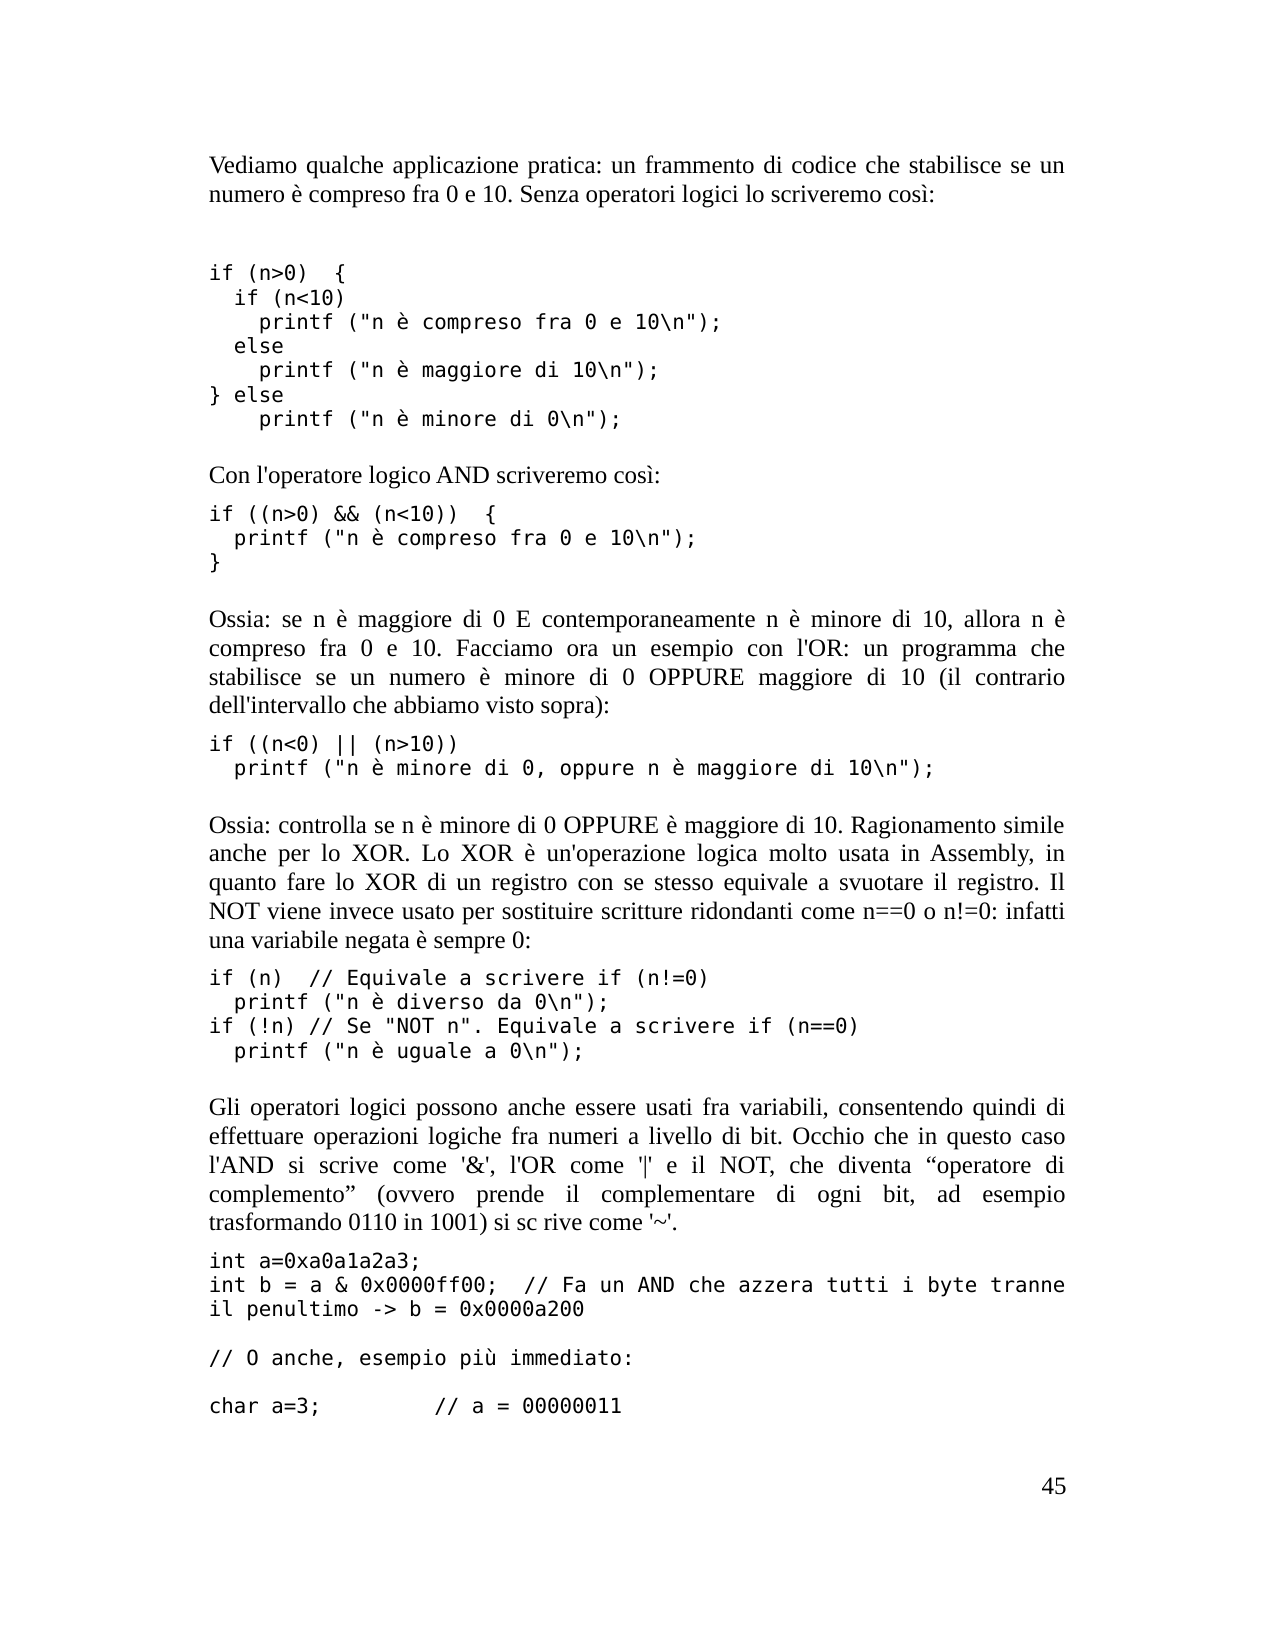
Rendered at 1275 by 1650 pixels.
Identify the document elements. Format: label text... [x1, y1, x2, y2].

text printf ("n è minore di 0\n"); [208, 407, 1066, 431]
text printf ("n è compreso fra 0 e 10\n"); [208, 526, 1066, 550]
text char a=3; // a = 00000011 [208, 1394, 1066, 1419]
text } [208, 550, 1066, 575]
text Gli operatori logici possono anche essere usati fra variabili, consentendo quindi di effettuare operazioni logiche fra numeri a livello di bit. Occhio che in questo caso l'AND si scrive come '&', l'OR come '|' e il NOT, che diventa “operatore di complemento” (ovvero prende il complementare di ogni bit, ad esempio trasformando 0110 in 1001) si sc rive come '~'. [208, 1092, 1066, 1236]
text if ((n>0) && (n<10)) { [208, 502, 1066, 526]
text if (n<10) [208, 286, 1066, 310]
text Ossia: se n è maggiore di 0 E contemporaneamente n è minore di 10, allora n è compreso fra 0 e 10. Facciamo ora un esempio con l'OR: un programma che stabilisce se un numero è minore di 0 OPPURE maggiore di 10 (il contrario dell'intervallo che abbiamo visto sopra): [208, 604, 1066, 719]
text if ((n<0) || (n>10)) [208, 732, 1066, 756]
text printf ("n è minore di 0, oppure n è maggiore di 10\n"); [208, 756, 1066, 780]
text else [208, 334, 1066, 358]
text if (n>0) { [208, 261, 1066, 286]
text Ossia: controlla se n è minore di 0 OPPURE è maggiore di 10. Ragionamento simile anche per lo XOR. Lo XOR è un'operazione logica molto usata in Assembly, in quanto fare lo XOR di un registro con se stesso equivale a svuotare il registro. Il NOT viene invece usato per sostituire scritture ridondanti come n==0 o n!=0: infatti una variabile negata è sempre 0: [208, 810, 1066, 953]
text printf ("n è compreso fra 0 e 10\n"); [208, 310, 1066, 334]
text int b = a & 0x0000ff00; // Fa un AND che azzera tutti i byte tranne il penultimo -> b = 0x0000a200 [208, 1273, 1066, 1322]
text printf ("n è diverso da 0\n"); [208, 990, 1066, 1014]
text printf ("n è uguale a 0\n"); [208, 1039, 1066, 1063]
text } else [208, 383, 1066, 407]
text // O anche, esempio più immediato: [208, 1346, 1066, 1370]
text Con l'operatore logico AND scriveremo così: [208, 461, 1066, 489]
text Vediamo qualche applicazione pratica: un frammento di codice che stabilisce se un numero è compreso fra 0 e 10. Senza operatori logici lo scriveremo così: [208, 150, 1066, 207]
text int a=0xa0a1a2a3; [208, 1249, 1066, 1273]
text printf ("n è maggiore di 10\n"); [208, 358, 1066, 383]
text if (n) // Equivale a scrivere if (n!=0) [208, 966, 1066, 990]
text if (!n) // Se "NOT n". Equivale a scrivere if (n==0) [208, 1014, 1066, 1039]
